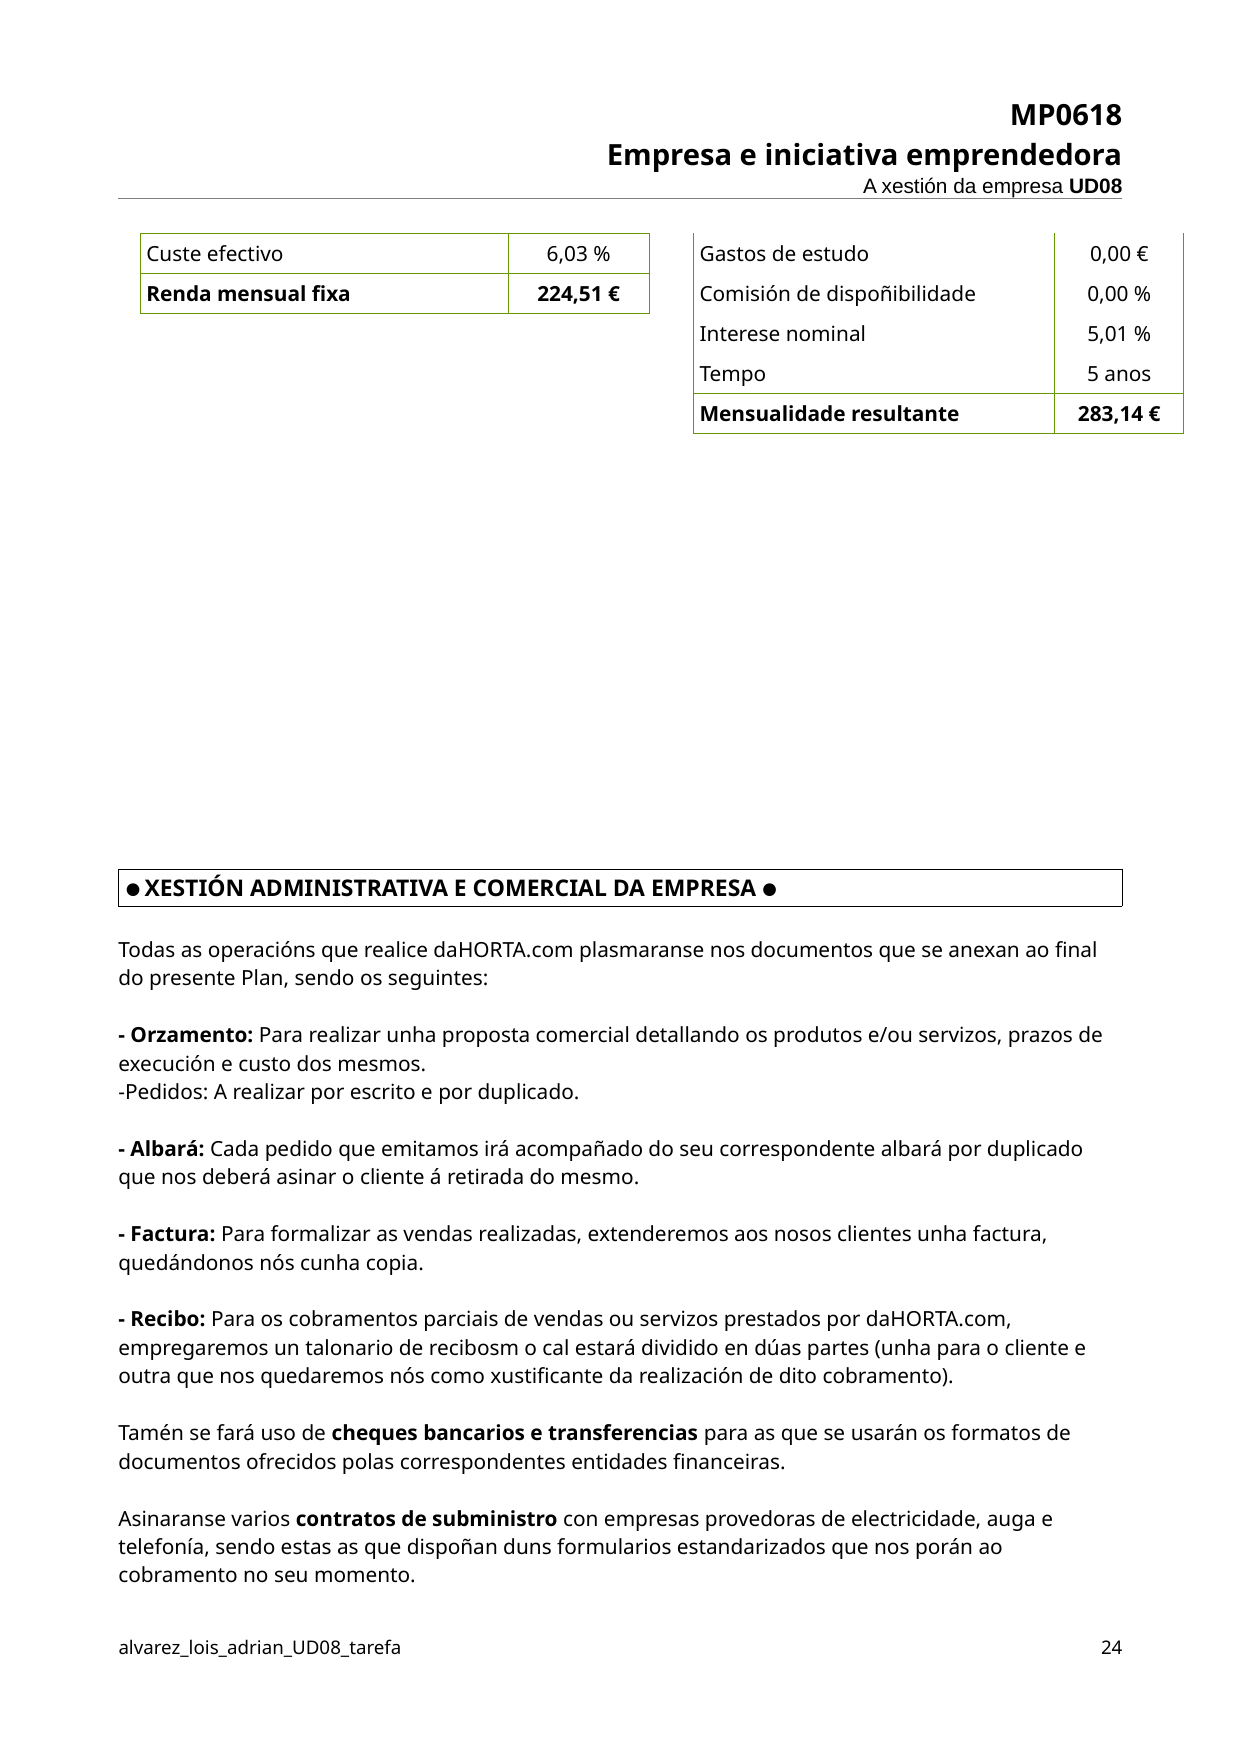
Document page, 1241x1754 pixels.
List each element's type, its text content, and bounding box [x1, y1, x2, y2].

table_cell Tempo [694, 353, 1054, 393]
text Todas as operacións que realice daHORTA.com plasmaranse nos documentos que se anexan ao final do presente Plan, sendo os seguintes: [118, 935, 1122, 992]
table_cell Renda mensual fixa [141, 274, 508, 313]
text ● XESTIÓN ADMINISTRATIVA E COMERCIAL DA EMPRESA ● [119, 870, 1122, 906]
table_cell 5 anos [1055, 353, 1183, 393]
text - Albará: Cada pedido que emitamos irá acompañado do seu correspondente albará por duplicado que nos deberá asinar o cliente á retirada do mesmo. [118, 1134, 1122, 1191]
table_cell Custe efectivo [141, 234, 508, 273]
table_cell Interese nominal [694, 313, 1054, 353]
table_cell [120, 228, 669, 439]
table_cell Comisión de dispoñibilidade [694, 273, 1054, 313]
text -Pedidos: A realizar por escrito e por duplicado. [118, 1077, 1122, 1106]
text - Factura: Para formalizar as vendas realizadas, extenderemos aos nosos clientes unha factura, quedándonos nós cunha copia. [118, 1219, 1122, 1276]
table_cell 6,03 % [509, 234, 649, 273]
table_cell 224,51 € [509, 274, 649, 313]
text - Orzamento: Para realizar unha proposta comercial detallando os produtos e/ou servizos, prazos de execución e custo dos mesmos. [118, 1020, 1122, 1077]
table_cell Mensualidade resultante [694, 394, 1054, 433]
text Tamén se fará uso de cheques bancarios e transferencias para as que se usarán os formatos de documentos ofrecidos polas correspondentes entidades financeiras. [118, 1418, 1122, 1475]
table_cell Gastos de estudo [694, 233, 1054, 273]
table_cell [669, 228, 1199, 439]
table_cell 283,14 € [1055, 394, 1183, 433]
text Asinaranse varios contratos de subministro con empresas provedoras de electricidade, auga e telefonía, sendo estas as que dispoñan duns formularios estandarizados que nos porán ao cobramento no seu momento. [118, 1504, 1122, 1589]
table_cell 0,00 % [1055, 273, 1183, 313]
text - Recibo: Para os cobramentos parciais de vendas ou servizos prestados por daHORTA.com, empregaremos un talonario de recibosm o cal estará dividido en dúas partes (unha para o cliente e outra que nos quedaremos nós como xustificante da realización de dito cobramento). [118, 1304, 1122, 1390]
table_cell 0,00 € [1055, 233, 1183, 273]
table_cell 5,01 % [1055, 313, 1183, 353]
